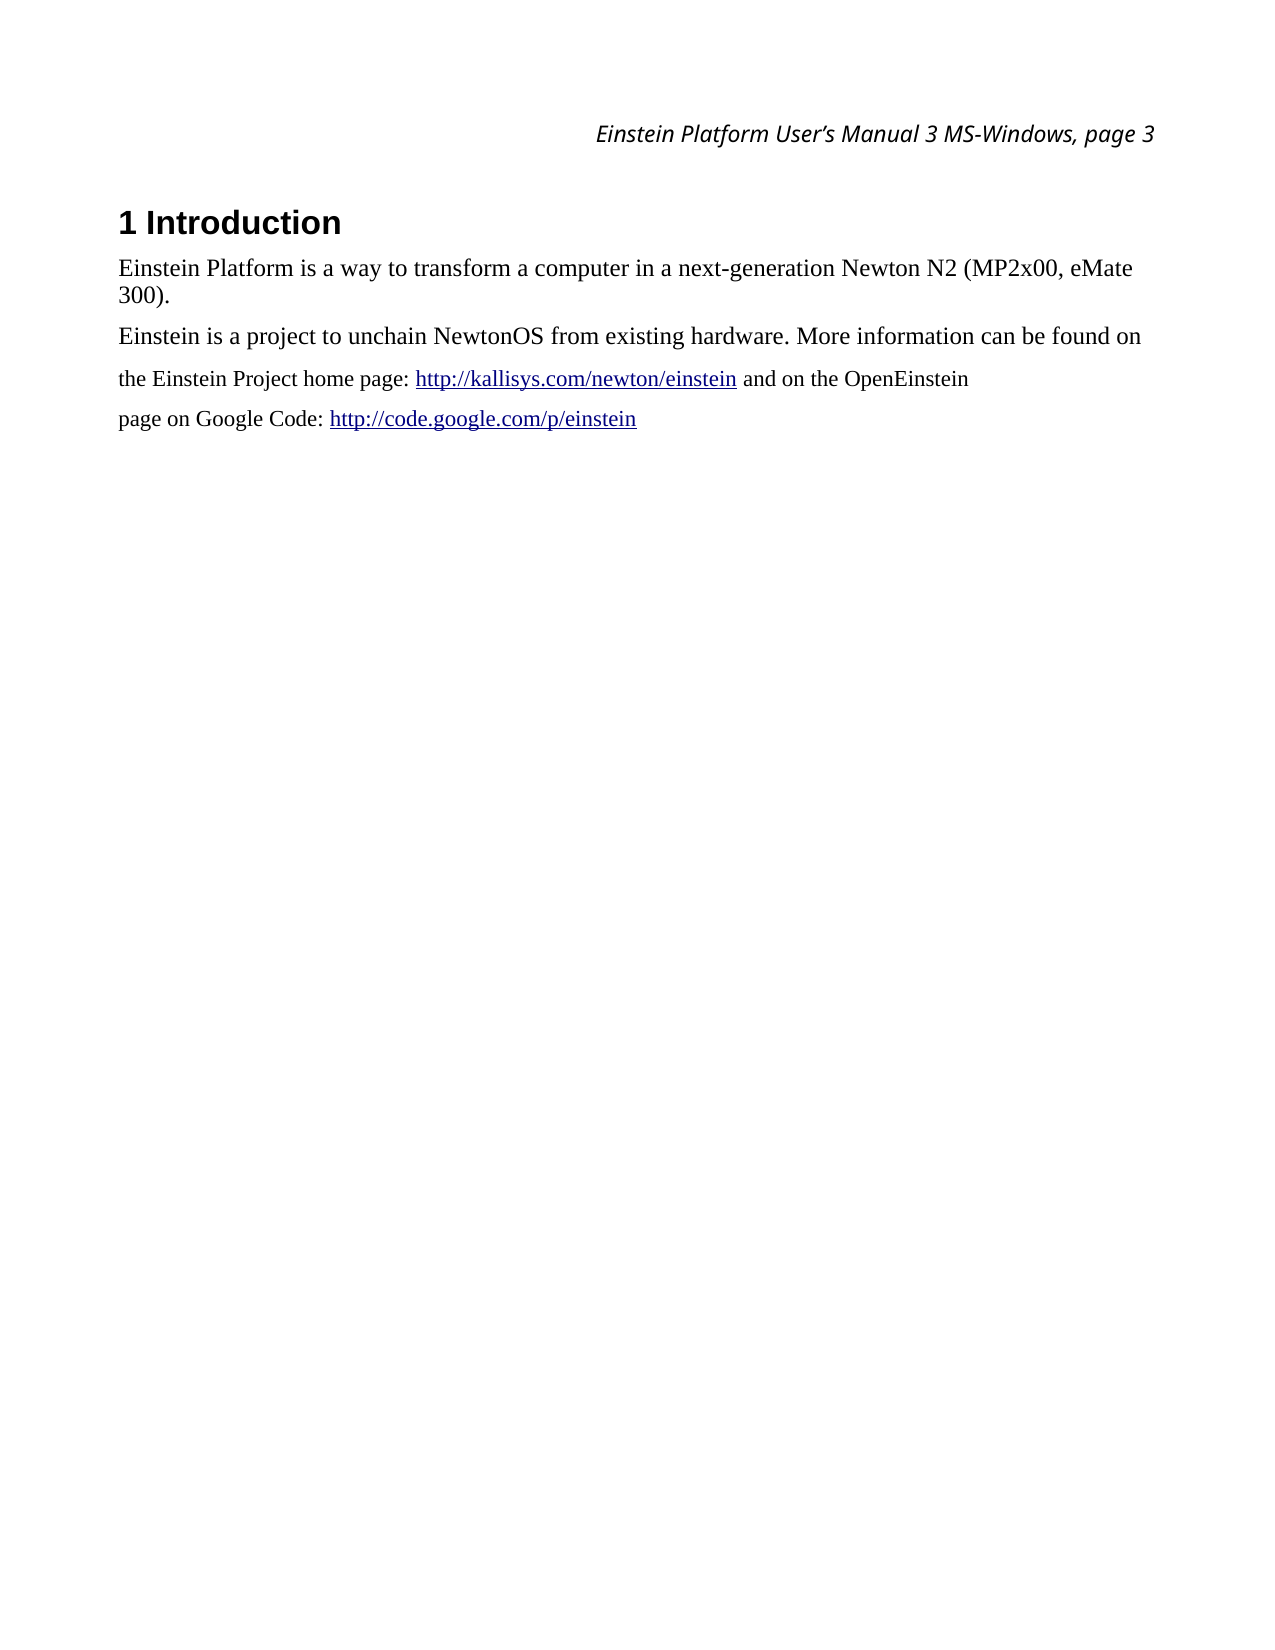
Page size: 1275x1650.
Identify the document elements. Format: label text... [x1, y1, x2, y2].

text Einstein Platform is a way to transform a computer in a next-generation Newton N2 (MP2x00, eMate 300). [118, 254, 1157, 309]
text page on Google Code: http://code.google.com/p/einstein [118, 406, 1157, 431]
text the Einstein Project home page: http://kallisys.com/newton/einstein and on the OpenEinstein [118, 362, 1157, 393]
text Einstein is a project to unchain NewtonOS from existing hardware. More information can be found on [118, 322, 1157, 349]
subtitle 1 Introduction [118, 204, 1157, 241]
